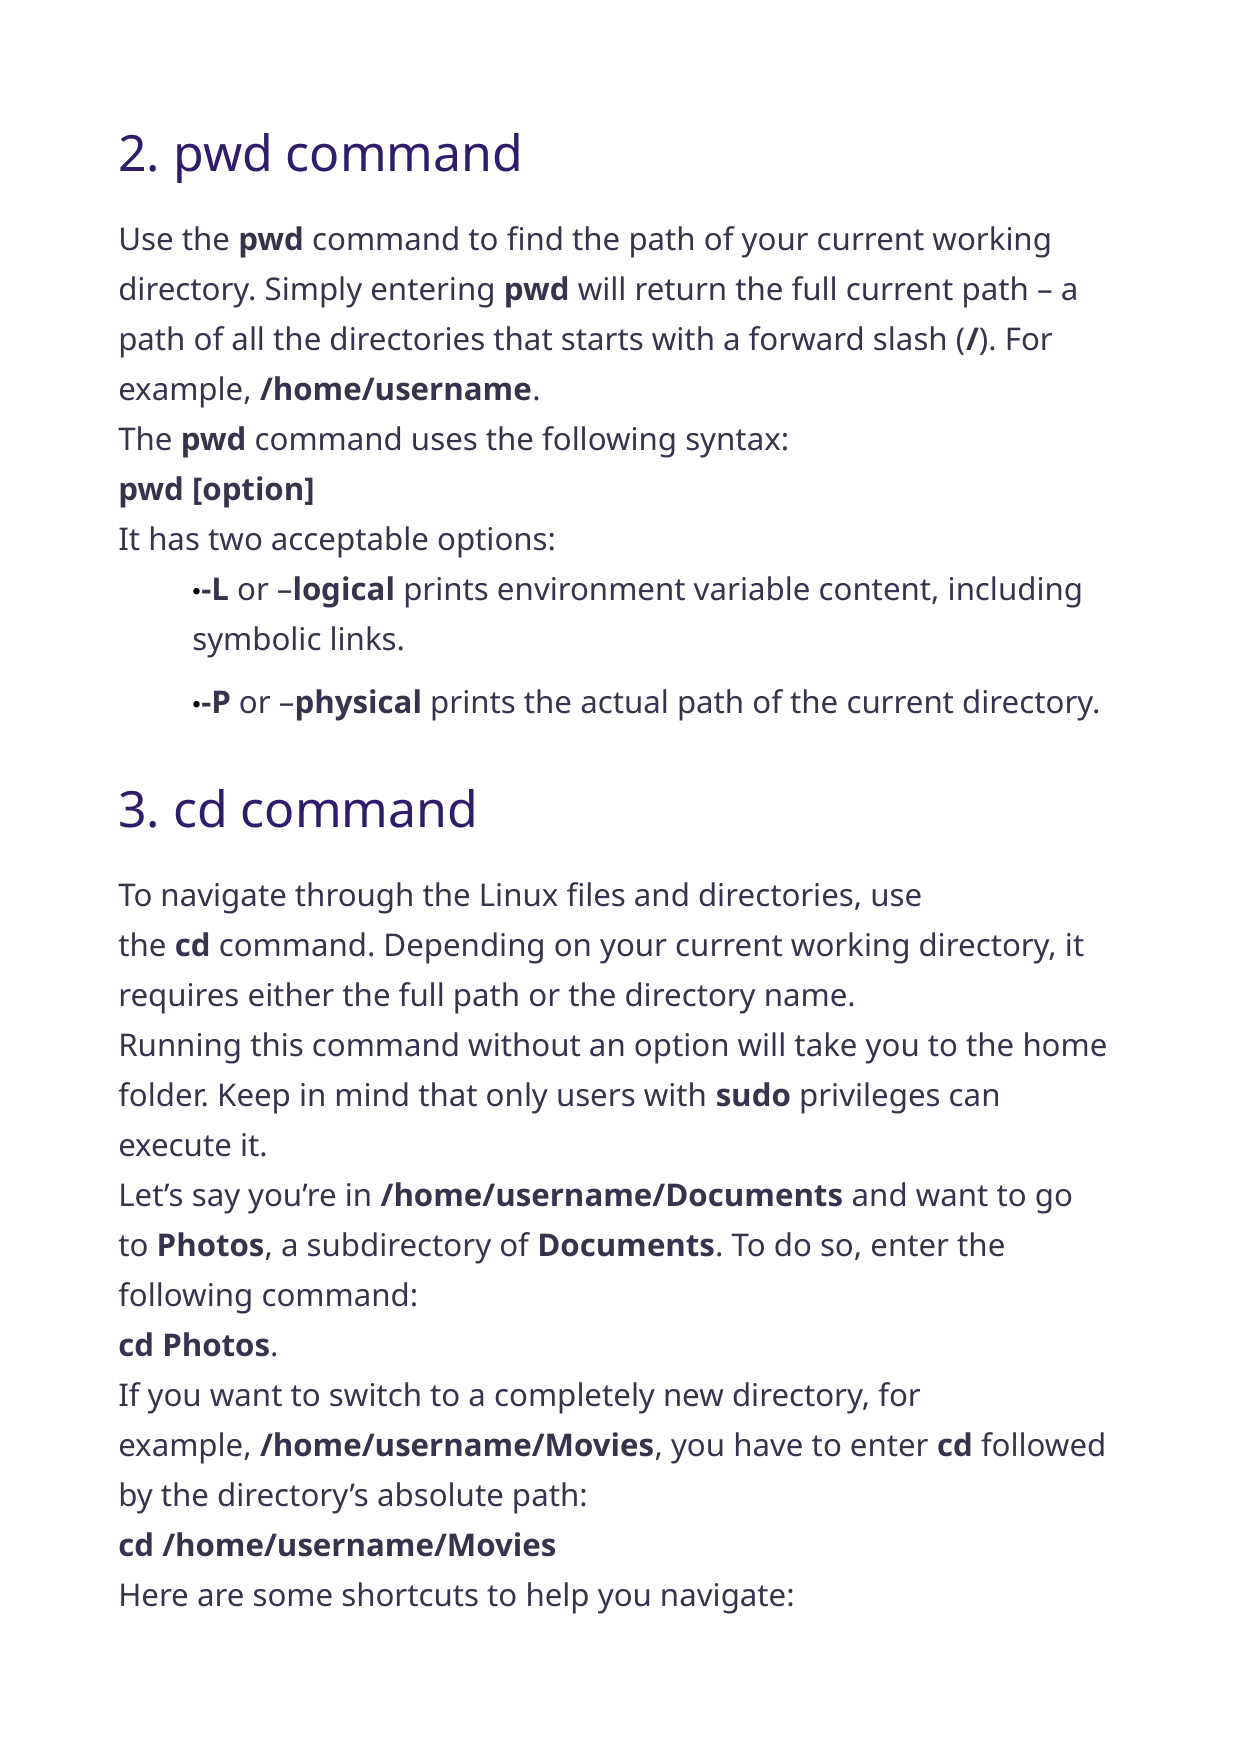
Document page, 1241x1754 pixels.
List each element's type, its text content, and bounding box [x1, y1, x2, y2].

text Use the pwd command to find the path of your current working directory. Simply entering pwd will return the full current path – a path of all the directories that starts with a forward slash (/). For example, /home/username. [118, 210, 1122, 410]
text Let’s say you’re in /home/username/Documents and want to go to Photos, a subdirectory of Documents. To do so, enter the following command: [118, 1165, 1122, 1315]
text Here are some shortcuts to help you navigate: [118, 1565, 1122, 1615]
subtitle 2. pwd command [118, 118, 1122, 186]
list -P or –physical prints the actual path of the current directory. [118, 672, 1122, 722]
text It has two acceptable options: [118, 510, 1122, 560]
text cd Photos. [118, 1315, 1122, 1365]
text The pwd command uses the following syntax: [118, 410, 1122, 460]
text To navigate through the Linux files and directories, use the cd command. Depending on your current working directory, it requires either the full path or the directory name. [118, 865, 1122, 1015]
text pwd [option] [118, 460, 1122, 510]
subtitle 3. cd command [118, 774, 1122, 842]
list -L or –logical prints environment variable content, including symbolic links. [118, 560, 1122, 660]
text Running this command without an option will take you to the home folder. Keep in mind that only users with sudo privileges can execute it. [118, 1015, 1122, 1165]
text If you want to switch to a completely new directory, for example, /home/username/Movies, you have to enter cd followed by the directory’s absolute path: [118, 1365, 1122, 1515]
text cd /home/username/Movies [118, 1515, 1122, 1565]
